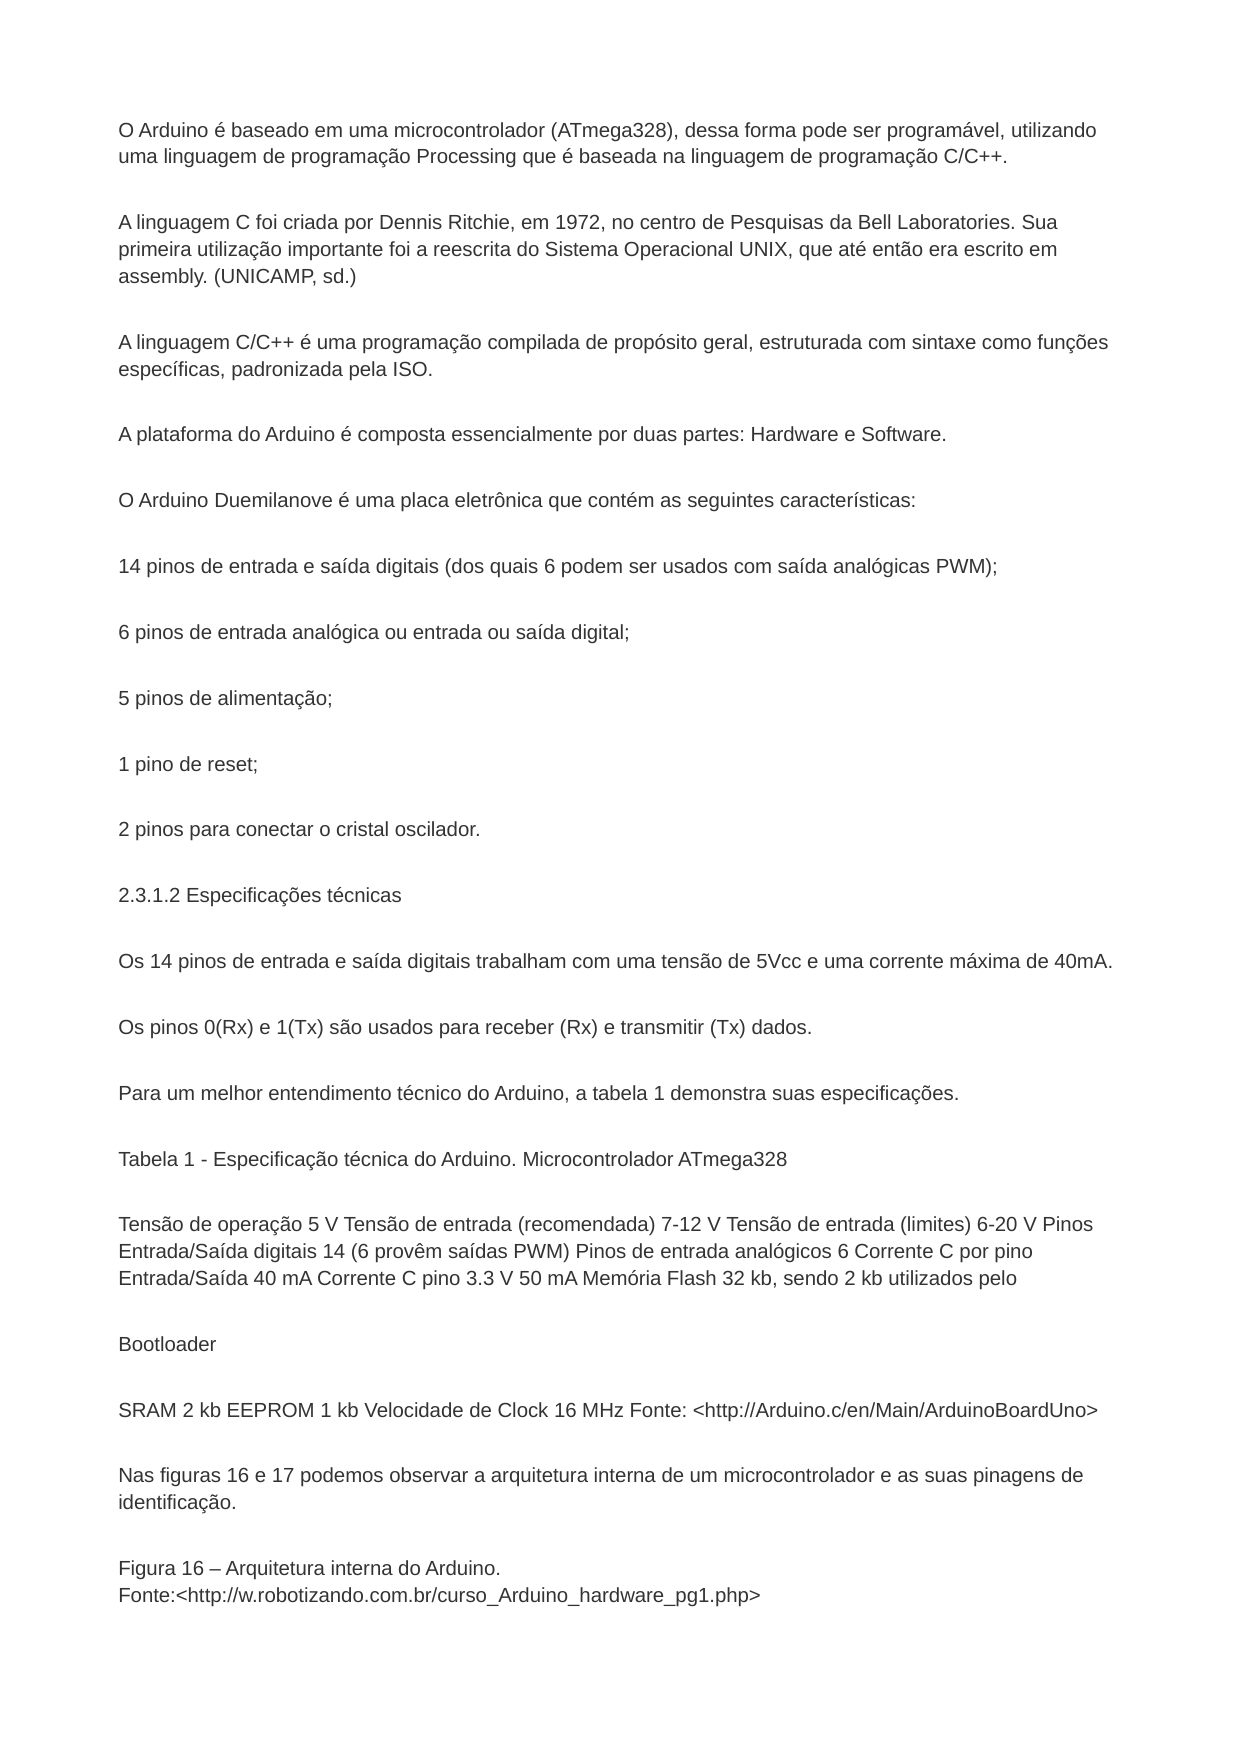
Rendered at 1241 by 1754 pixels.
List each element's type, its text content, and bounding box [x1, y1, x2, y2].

text 2.3.1.2 Especificações técnicas [118, 883, 1122, 907]
text Tensão de operação 5 V Tensão de entrada (recomendada) 7-12 V Tensão de entrada (limites) 6-20 V Pinos Entrada/Saída digitais 14 (6 provêm saídas PWM) Pinos de entrada analógicos 6 Corrente C por pino Entrada/Saída 40 mA Corrente C pino 3.3 V 50 mA Memória Flash 32 kb, sendo 2 kb utilizados pelo [118, 1213, 1122, 1289]
text 6 pinos de entrada analógica ou entrada ou saída digital; [118, 620, 1122, 643]
text Tabela 1 - Especificação técnica do Arduino. Microcontrolador ATmega328 [118, 1147, 1122, 1170]
text 5 pinos de alimentação; [118, 686, 1122, 709]
text A linguagem C/C++ é uma programação compilada de propósito geral, estruturada com sintaxe como funções específicas, padronizada pela ISO. [118, 330, 1122, 380]
text Os 14 pinos de entrada e saída digitais trabalham com uma tensão de 5Vcc e uma corrente máxima de 40mA. [118, 949, 1122, 973]
text 2 pinos para conectar o cristal oscilador. [118, 818, 1122, 841]
text SRAM 2 kb EEPROM 1 kb Velocidade de Clock 16 MHz Fonte: <http://Arduino.c/en/Main/ArduinoBoardUno> [118, 1398, 1122, 1421]
text Nas figuras 16 e 17 podemos observar a arquitetura interna de um microcontrolador e as suas pinagens de identificação. [118, 1464, 1122, 1514]
text O Arduino é baseado em uma microcontrolador (ATmega328), dessa forma pode ser programável, utilizando uma linguagem de programação Processing que é baseada na linguagem de programação C/C++. [118, 118, 1122, 168]
text Bootloader [118, 1332, 1122, 1355]
text A linguagem C foi criada por Dennis Ritchie, em 1972, no centro de Pesquisas da Bell Laboratories. Sua primeira utilização importante foi a reescrita do Sistema Operacional UNIX, que até então era escrito em assembly. (UNICAMP, sd.) [118, 211, 1122, 288]
text O Arduino Duemilanove é uma placa eletrônica que contém as seguintes características: [118, 488, 1122, 512]
text Figura 16 – Arquitetura interna do Arduino. Fonte:<http://w.robotizando.com.br/curso_Arduino_hardware_pg1.php> [118, 1556, 1122, 1606]
text A plataforma do Arduino é composta essencialmente por duas partes: Hardware e Software. [118, 423, 1122, 446]
text Os pinos 0(Rx) e 1(Tx) são usados para receber (Rx) e transmitir (Tx) dados. [118, 1015, 1122, 1038]
text 14 pinos de entrada e saída digitais (dos quais 6 podem ser usados com saída analógicas PWM); [118, 554, 1122, 578]
text 1 pino de reset; [118, 752, 1122, 775]
text Para um melhor entendimento técnico do Arduino, a tabela 1 demonstra suas especificações. [118, 1081, 1122, 1104]
